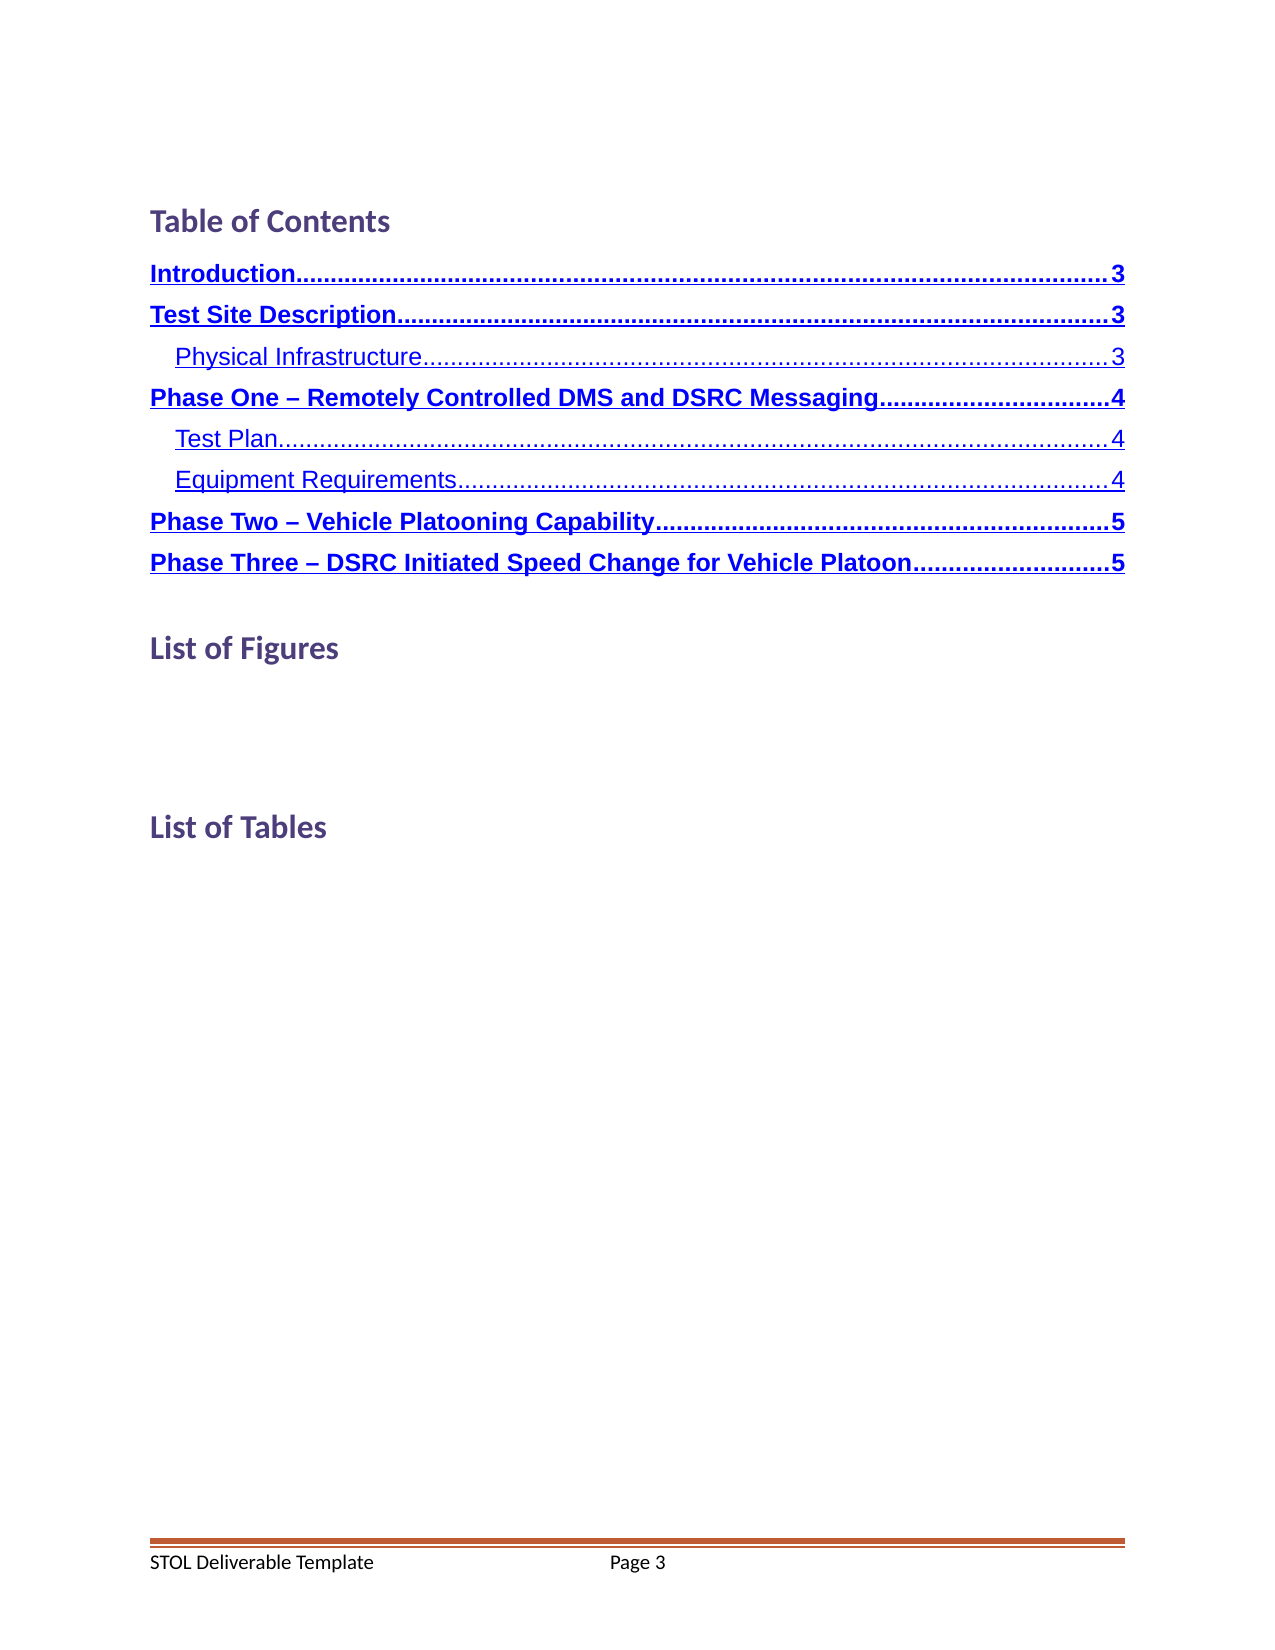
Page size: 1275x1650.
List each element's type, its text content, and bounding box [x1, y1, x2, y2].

text Phase Three – DSRC Initiated Speed Change for Vehicle Platoon 5 [150, 548, 1125, 573]
text Test Plan 4 [175, 424, 1125, 449]
text Physical Infrastructure 3 [175, 342, 1125, 367]
text Phase One – Remotely Controlled DMS and DSRC Messaging 4 [150, 383, 1125, 408]
subtitle Table of Contents [150, 200, 1125, 241]
subtitle List of Figures [150, 627, 1125, 667]
text Phase Two – Vehicle Platooning Capability 5 [150, 507, 1125, 532]
text Equipment Requirements 4 [175, 466, 1125, 490]
text Test Site Description 3 [150, 301, 1125, 325]
subtitle List of Tables [150, 806, 1125, 847]
text Introduction 3 [150, 259, 1125, 284]
